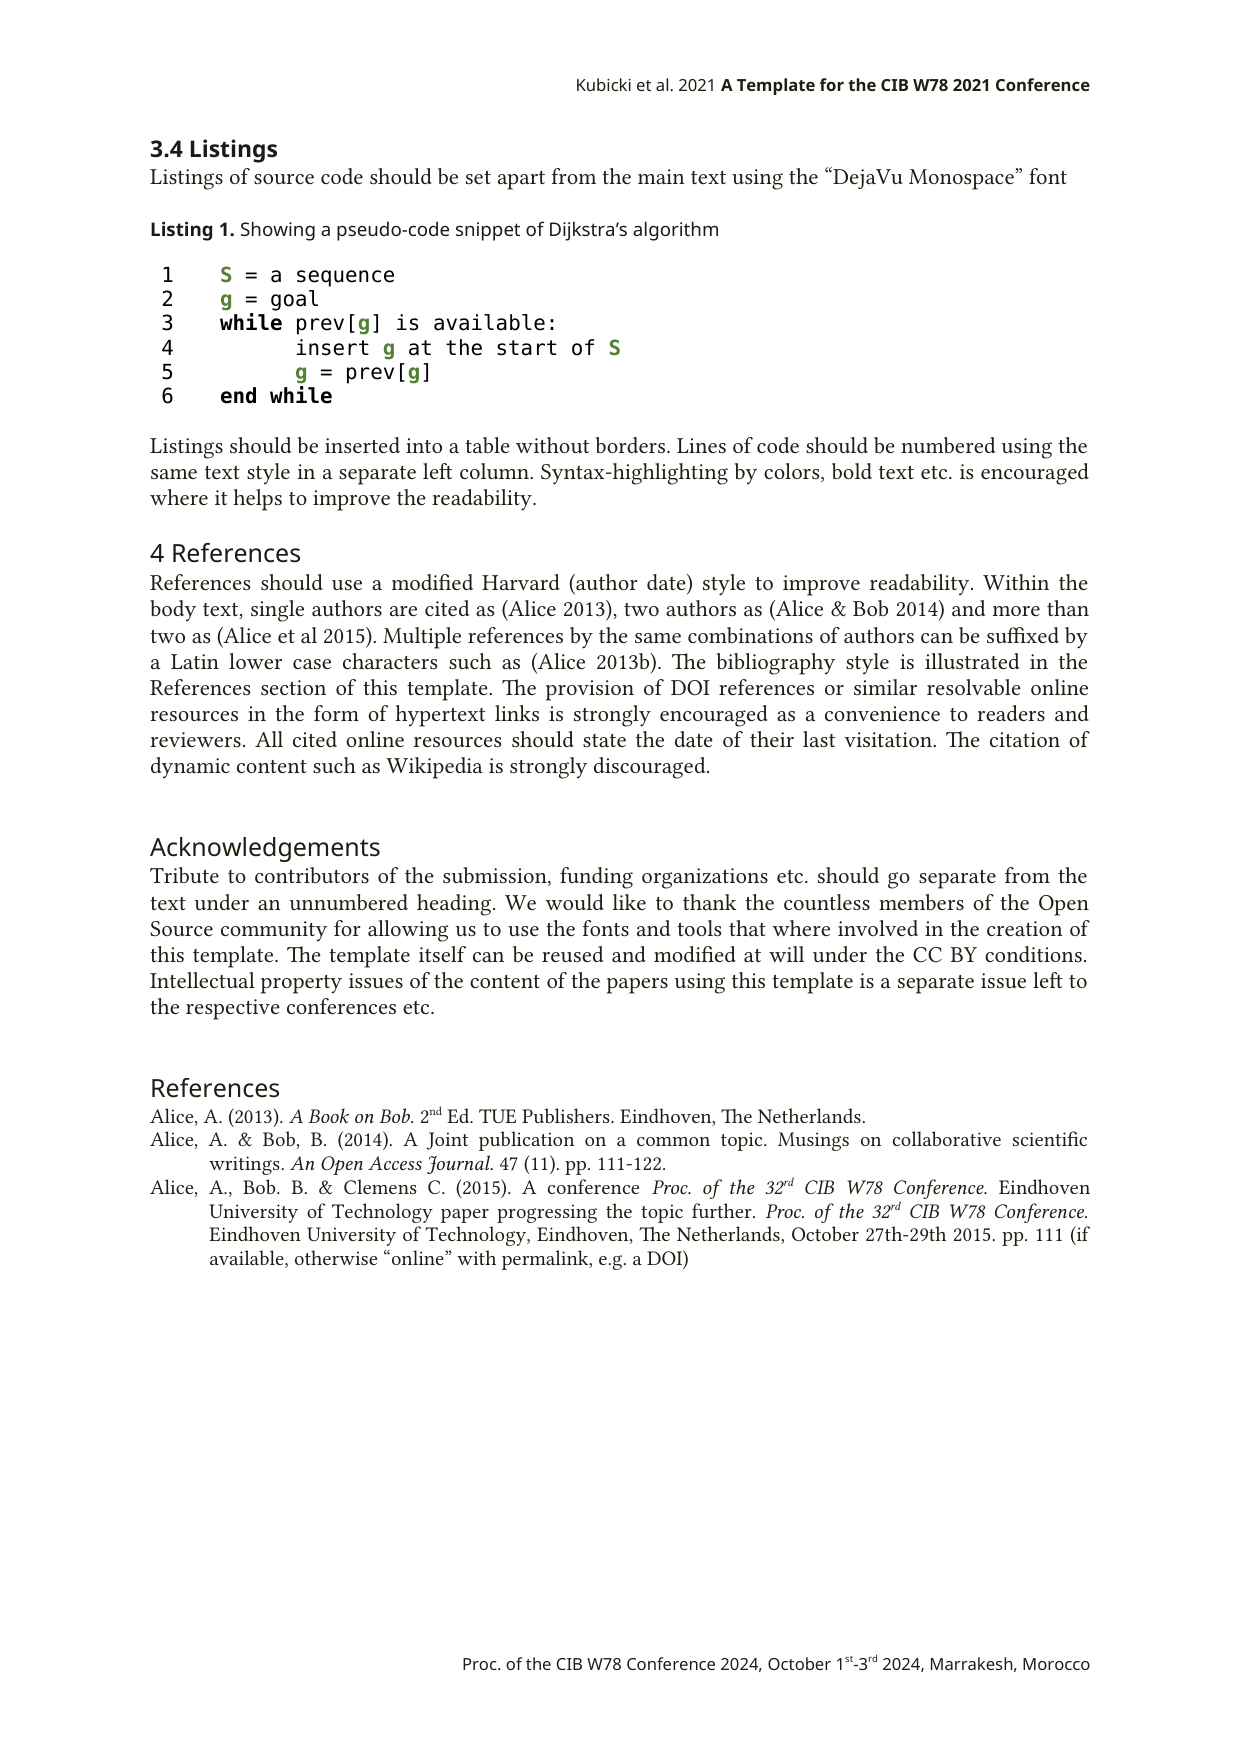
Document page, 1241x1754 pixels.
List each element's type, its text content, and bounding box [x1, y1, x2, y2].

text Alice, A. & Bob, B. (2014). A Joint publication on a common topic. Musings on collaborative scientific writings. An Open Access Journal. 47 (11). pp. 111-122. [150, 1128, 1090, 1176]
text Listings should be inserted into a table without borders. Lines of code should be numbered using the same text style in a separate left column. Syntax-highlighting by colors, bold text etc. is encouraged where it helps to improve the readability. [150, 433, 1090, 511]
subtitle References [150, 536, 1090, 570]
subtitle Acknowledgements [150, 829, 1090, 863]
subtitle Listings [150, 133, 1090, 164]
text Alice, A., Bob. B. & Clemens C. (2015). A conference Proc. of the 32rd CIB W78 Conference. Eindhoven University of Technology paper progressing the topic further. Proc. of the 32rd CIB W78 Conference. Eindhoven University of Technology, Eindhoven, The Netherlands, October 27th-29th 2015. pp. 111 (if available, otherwise “online” with permalink, e.g. a DOI) [150, 1176, 1090, 1271]
text Tribute to contributors of the submission, funding organizations etc. should go separate from the text under an unnumbered heading. We would like to thank the countless members of the Open Source community for allowing us to use the fonts and tools that where involved in the creation of this template. The template itself can be reused and modified at will under the CC BY conditions. Intellectual property issues of the content of the papers using this template is a separate issue left to the respective conferences etc. [150, 863, 1090, 1020]
subtitle References [150, 1070, 1090, 1104]
text References should use a modified Harvard (author date) style to improve readability. Within the body text, single authors are cited as (Alice 2013), two authors as (Alice & Bob 2014) and more than two as (Alice et al 2015). Multiple references by the same combinations of authors can be suffixed by a Latin lower case characters such as (Alice 2013b). The bibliography style is illustrated in the References section of this template. The provision of DOI references or similar resolvable online resources in the form of hypertext links is strongly encouraged as a convenience to readers and reviewers. All cited online resources should state the date of their last visitation. The citation of dynamic content such as Wikipedia is strongly discouraged. [150, 570, 1090, 779]
table_header 1 2 3 4 5 6 [150, 263, 208, 433]
text Alice, A. (2013). A Book on Bob. 2nd Ed. TUE Publishers. Eindhoven, The Netherlands. [150, 1104, 1090, 1128]
table_header S = a sequence g = goal while prev[g] is available: insert g at the start of S g = prev[g] end while [209, 263, 1089, 433]
text Listing 1. Showing a pseudo-code snippet of Dijkstra’s algorithm [150, 216, 1090, 242]
text Listings of source code should be set apart from the main text using the “DejaVu Monospace” font [150, 164, 1090, 190]
